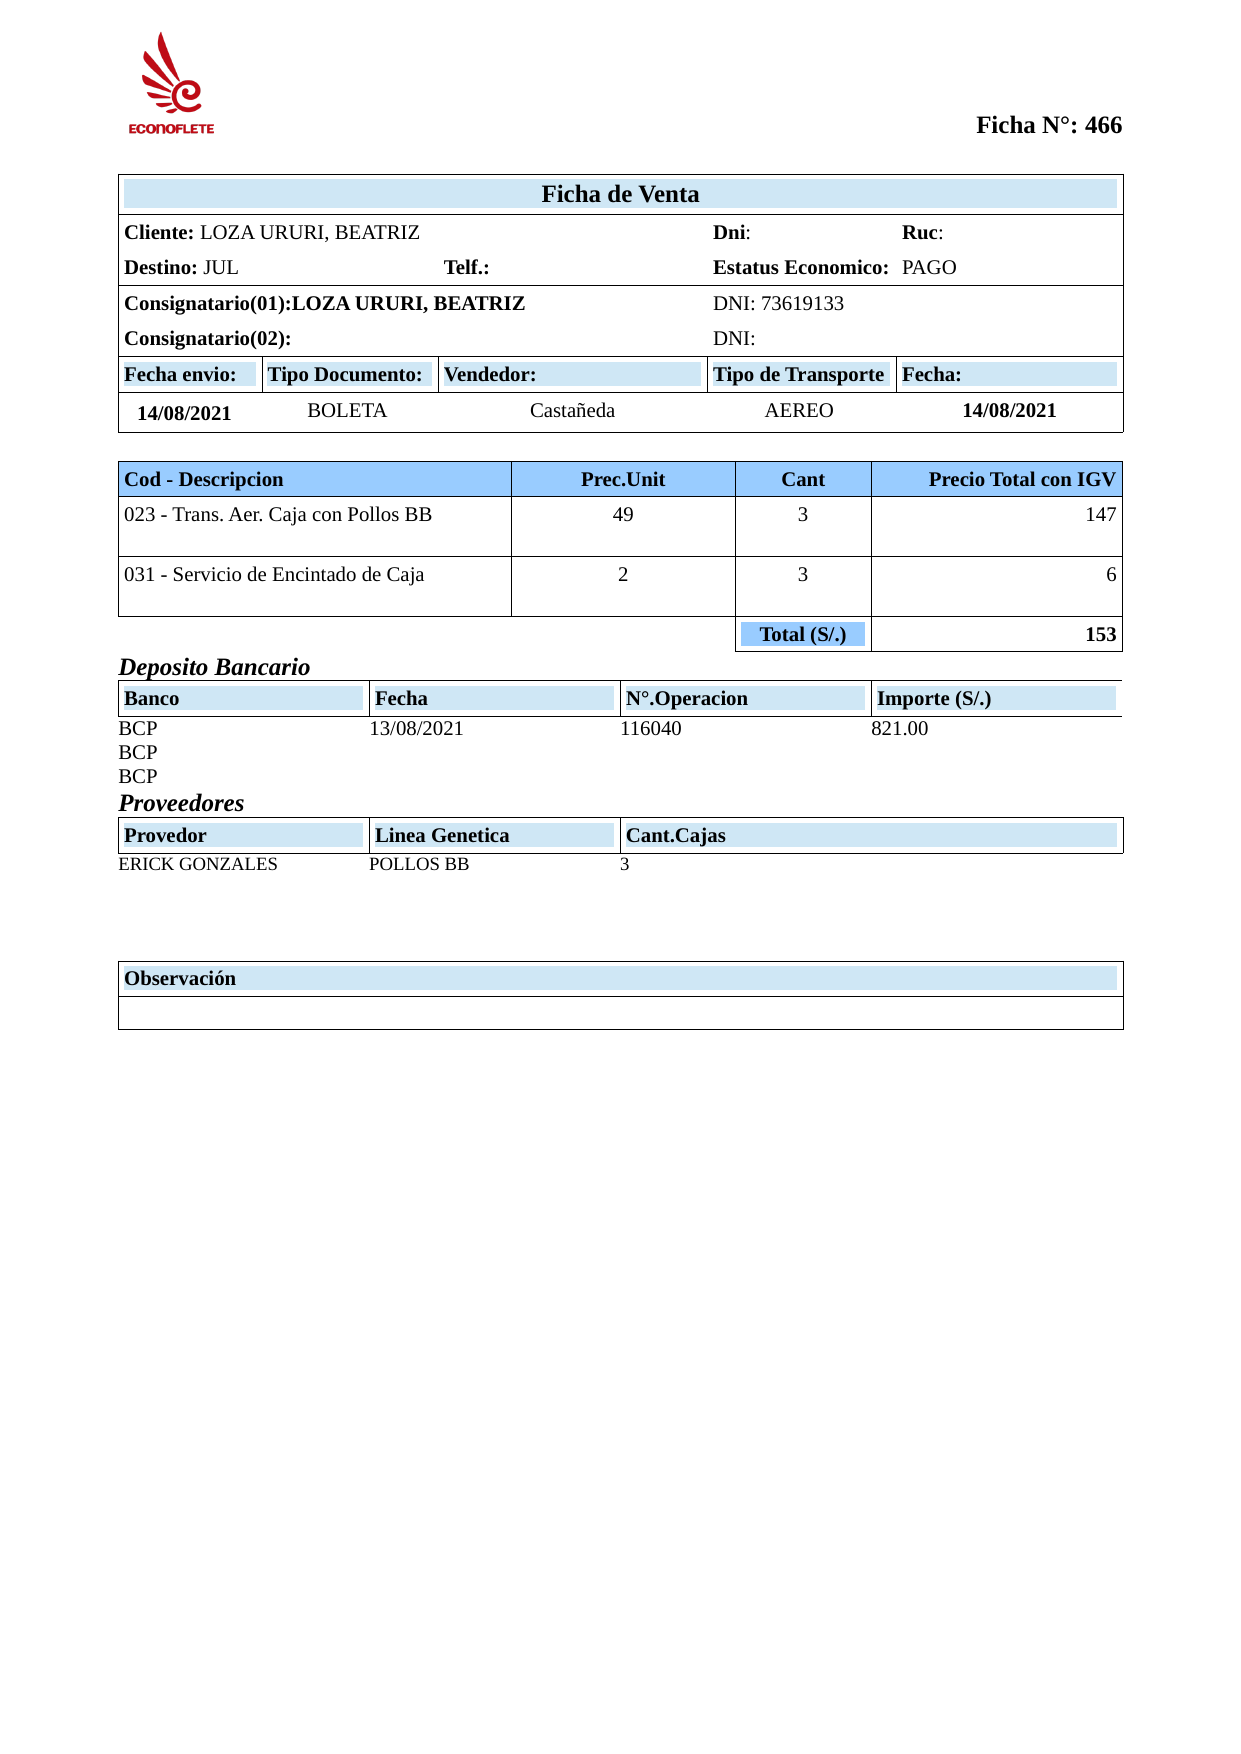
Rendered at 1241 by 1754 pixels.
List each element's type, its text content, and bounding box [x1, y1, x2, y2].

table_cell Cliente: LOZA URURI, BEATRIZ [119, 215, 707, 249]
table_header Precio Total con IGV [872, 462, 1122, 496]
table_cell Vendedor: [439, 357, 707, 392]
table_cell [620, 740, 871, 764]
table_cell [369, 740, 620, 764]
table_cell [118, 939, 369, 961]
text Proveedores [118, 788, 1122, 817]
table_cell 023 - Trans. Aer. Caja con Pollos BB [119, 497, 511, 556]
table_cell [119, 997, 1123, 1029]
table_cell BCP [118, 740, 369, 764]
table_cell DNI: 73619133 [707, 286, 1123, 321]
table_cell Estatus Economico: [707, 249, 896, 285]
table_header Linea Genetica [370, 818, 620, 853]
table_cell POLLOS BB [369, 854, 620, 874]
table_cell [511, 617, 735, 651]
table_cell 14/08/2021 [119, 393, 262, 432]
table_cell 14/08/2021 [896, 393, 1123, 432]
table_header Cant.Cajas [621, 818, 1123, 853]
table_header Cod - Descripcion [119, 462, 511, 496]
table_cell BOLETA [262, 393, 438, 432]
table_cell 6 [872, 557, 1122, 616]
table_cell 3 [620, 854, 1123, 874]
table_header Observación [119, 962, 1123, 996]
table_cell [118, 896, 369, 917]
table_cell [118, 874, 369, 896]
table_cell Castañeda [438, 393, 707, 432]
table_cell PAGO [896, 249, 1123, 285]
table_cell Total (S/.) [736, 617, 871, 651]
table_header Banco [119, 681, 369, 716]
table_cell Tipo Documento: [263, 357, 438, 392]
table_cell Fecha envio: [119, 357, 262, 392]
table_cell Consignatario(01):LOZA URURI, BEATRIZ [119, 286, 707, 321]
table_cell [369, 764, 620, 788]
text Deposito Bancario [118, 652, 1122, 680]
table_cell Tipo de Transporte [708, 357, 896, 392]
table_header Fecha [370, 681, 620, 716]
table_cell Fecha: [897, 357, 1123, 392]
table_cell 821.00 [871, 717, 1122, 740]
table_header Cant [736, 462, 871, 496]
table_cell ERICK GONZALES [118, 854, 369, 874]
table_cell [369, 939, 620, 961]
table_cell 147 [872, 497, 1122, 556]
table_cell [620, 918, 1123, 939]
table_cell AEREO [707, 393, 896, 432]
table_cell [118, 617, 511, 651]
table_cell [369, 896, 620, 917]
table_cell Dni: [707, 215, 896, 249]
table_cell BCP [118, 717, 369, 740]
table_cell 3 [736, 497, 871, 556]
table_cell [369, 874, 620, 896]
table_cell [871, 740, 1122, 764]
table_cell Telf.: [438, 249, 707, 285]
table_cell [620, 896, 1123, 917]
table_cell 2 [512, 557, 735, 616]
table_cell DNI: [707, 321, 1123, 356]
table_header Importe (S/.) [872, 681, 1122, 716]
table_cell 116040 [620, 717, 871, 740]
table_header Ficha de Venta [119, 175, 1123, 214]
table_cell [620, 939, 1123, 961]
table_header Provedor [119, 818, 369, 853]
table_cell 13/08/2021 [369, 717, 620, 740]
table_cell Destino: JUL [119, 249, 438, 285]
picture [118, 31, 225, 134]
table_header N°.Operacion [621, 681, 871, 716]
table_cell 3 [736, 557, 871, 616]
table_cell Consignatario(02): [119, 321, 707, 356]
table_cell [369, 918, 620, 939]
table_cell BCP [118, 764, 369, 788]
table_header Prec.Unit [512, 462, 735, 496]
table_cell 153 [872, 617, 1122, 651]
table_cell 49 [512, 497, 735, 556]
table_cell 031 - Servicio de Encintado de Caja [119, 557, 511, 616]
table_cell Ruc: [896, 215, 1123, 249]
table_cell [620, 874, 1123, 896]
table_cell [620, 764, 871, 788]
table_cell [871, 764, 1122, 788]
table_cell [118, 918, 369, 939]
